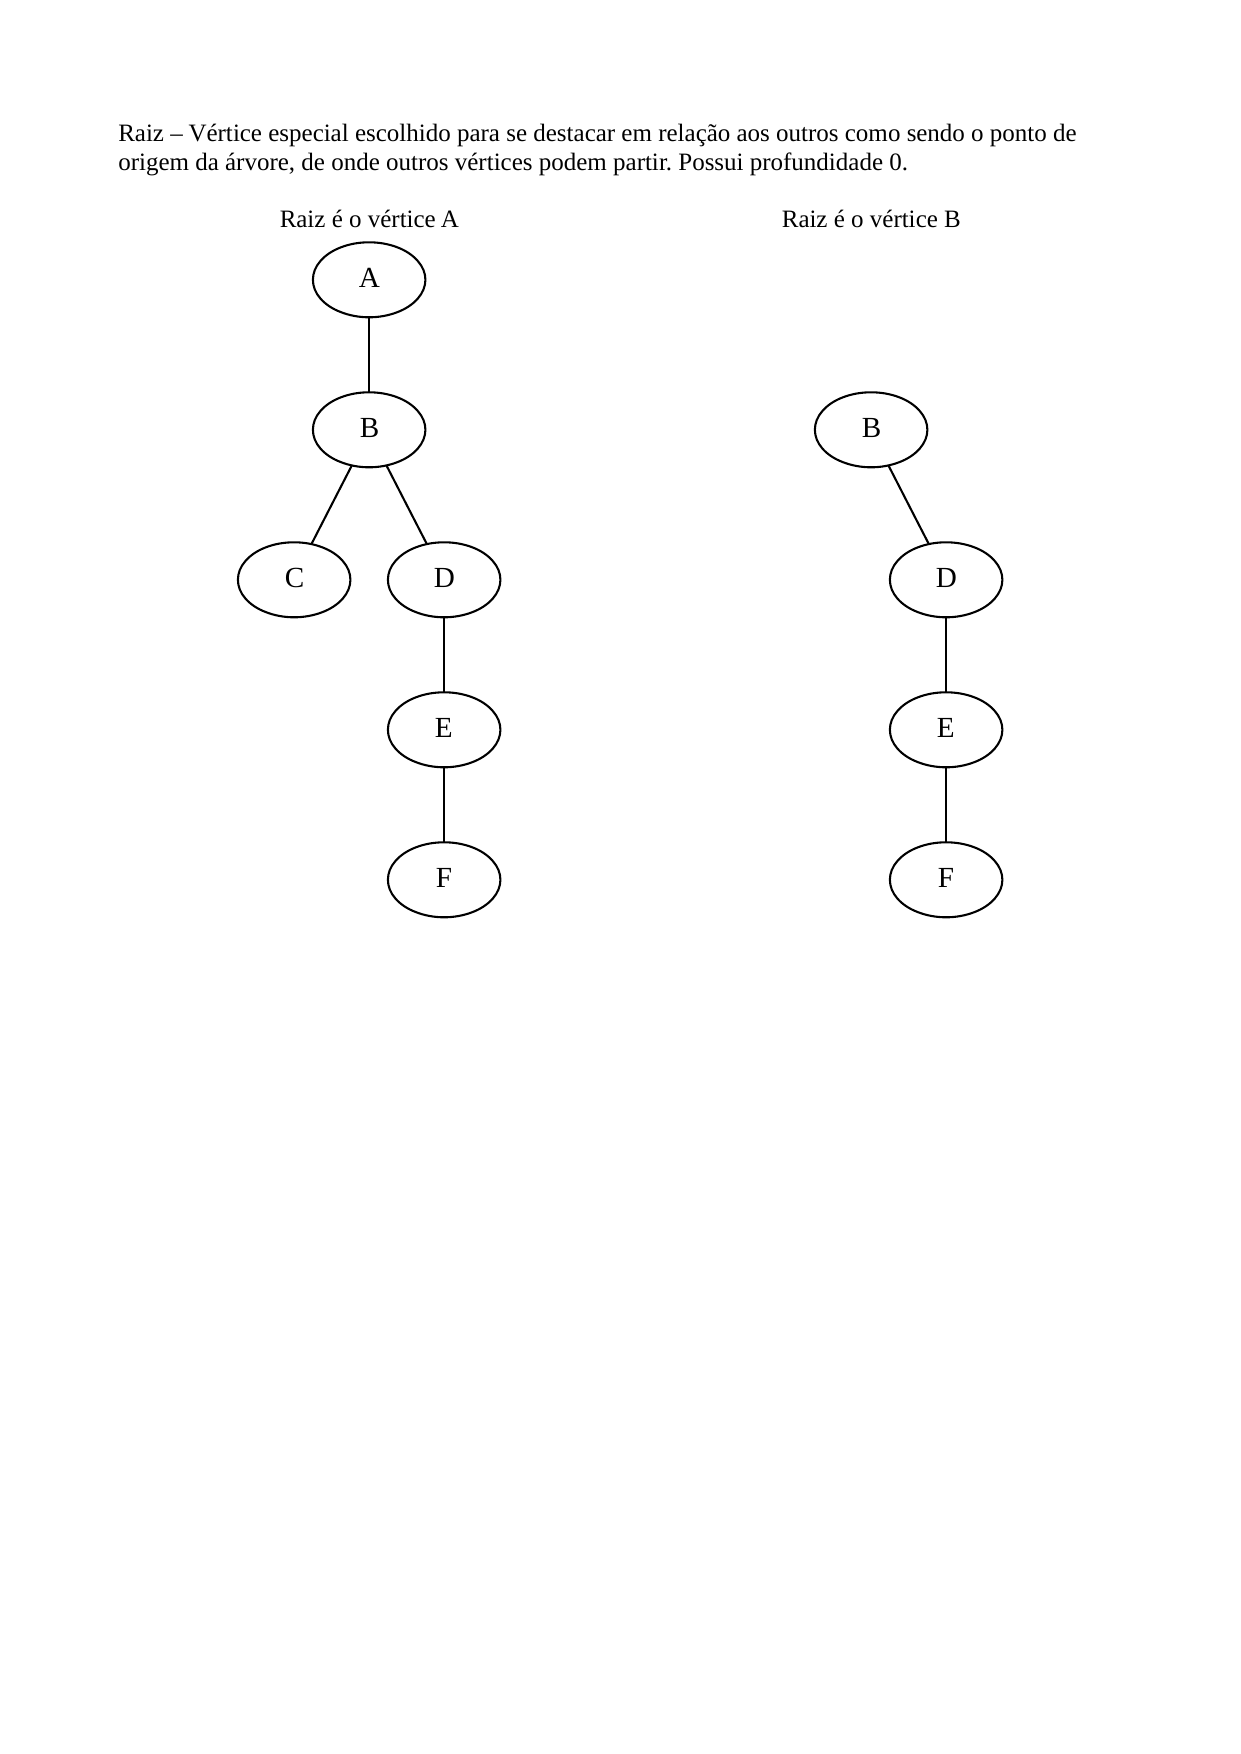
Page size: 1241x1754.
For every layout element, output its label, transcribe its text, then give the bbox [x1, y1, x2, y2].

table_header Raiz é o vértice A [118, 204, 620, 233]
text Raiz – Vértice especial escolhido para se destacar em relação aos outros como sendo o ponto de origem da árvore, de onde outros vértices podem partir. Possui profundidade 0. [118, 118, 1122, 176]
table_header Raiz é o vértice B [620, 204, 1122, 233]
table_cell [620, 233, 731, 926]
table_cell [118, 233, 229, 926]
table_cell [509, 233, 620, 926]
table_cell [1011, 233, 1122, 926]
